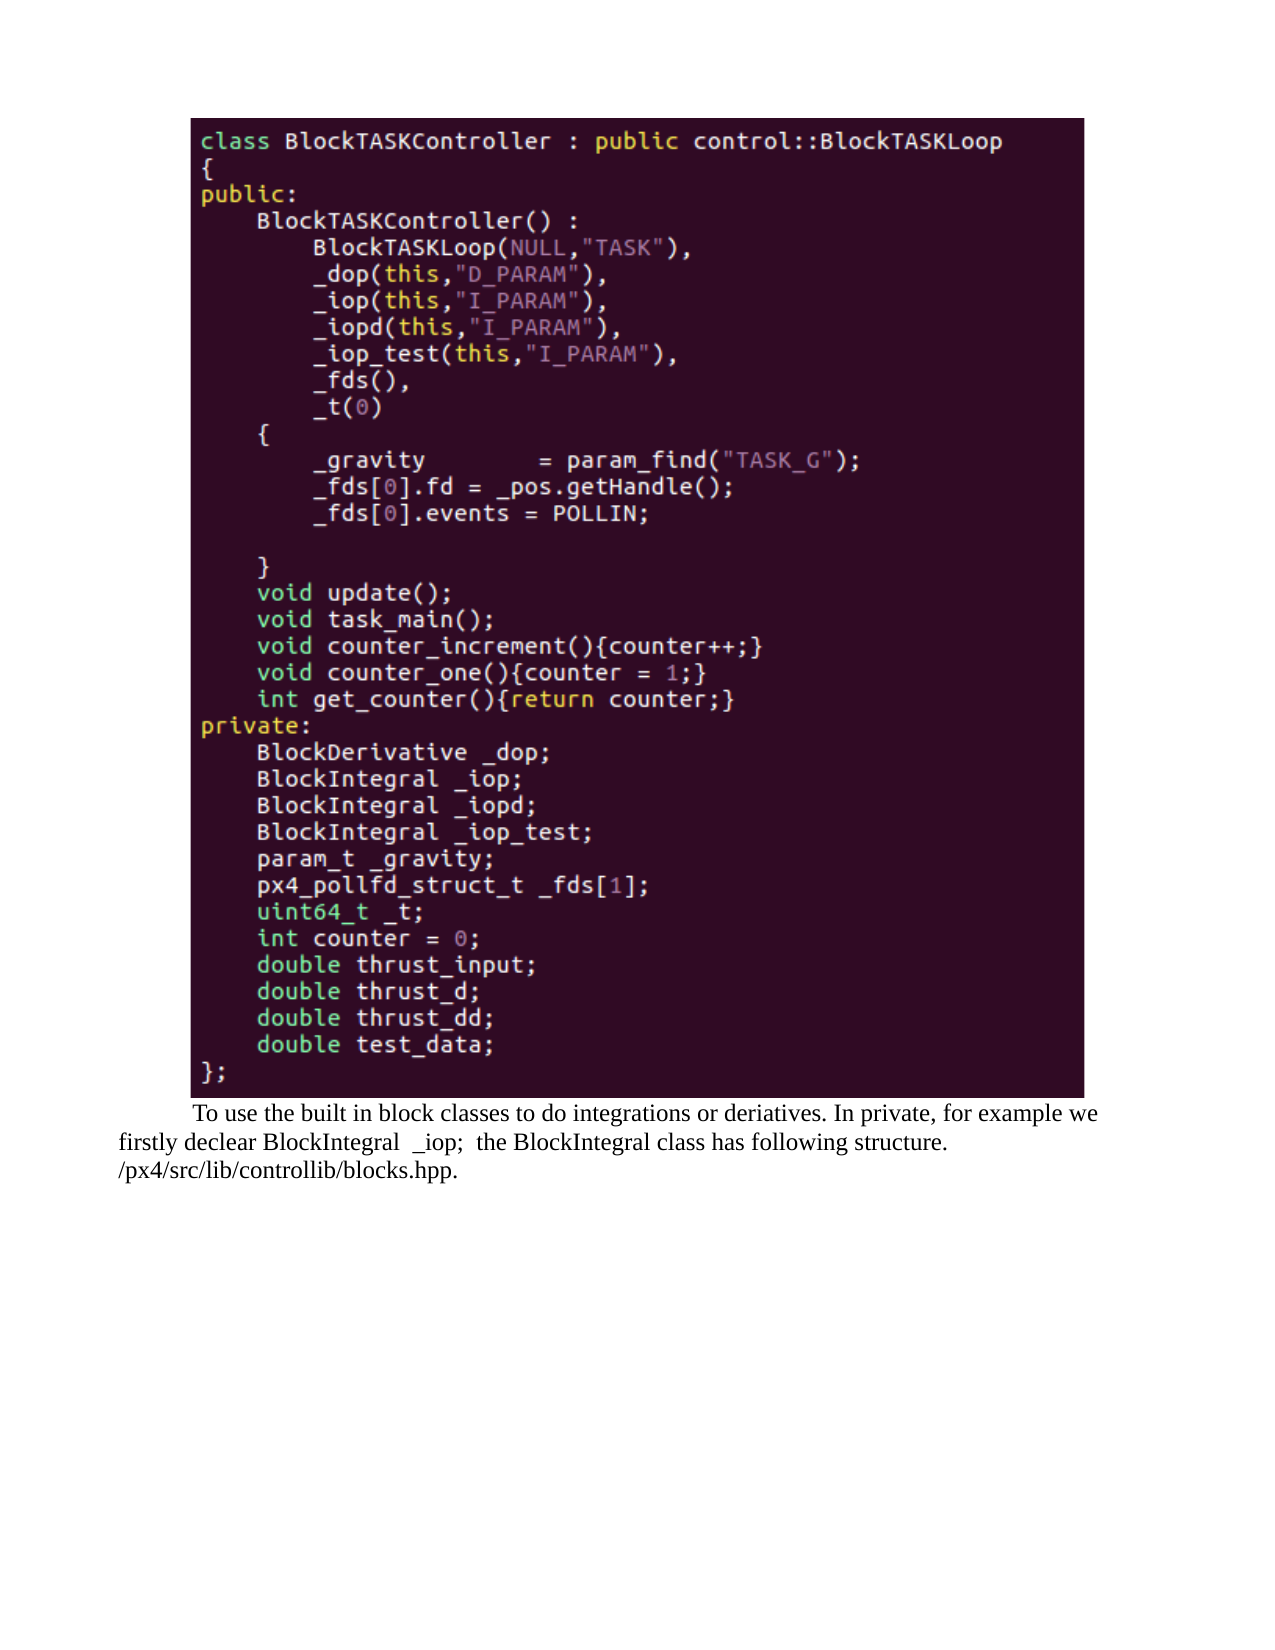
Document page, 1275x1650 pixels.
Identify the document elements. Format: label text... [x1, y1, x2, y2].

picture [190, 118, 1085, 1098]
text To use the built in block classes to do integrations or deriatives. In private, for example we firstly declear BlockIntegral _iop; the BlockIntegral class has following structure. /px4/src/lib/controllib/blocks.hpp. [118, 118, 1157, 1184]
